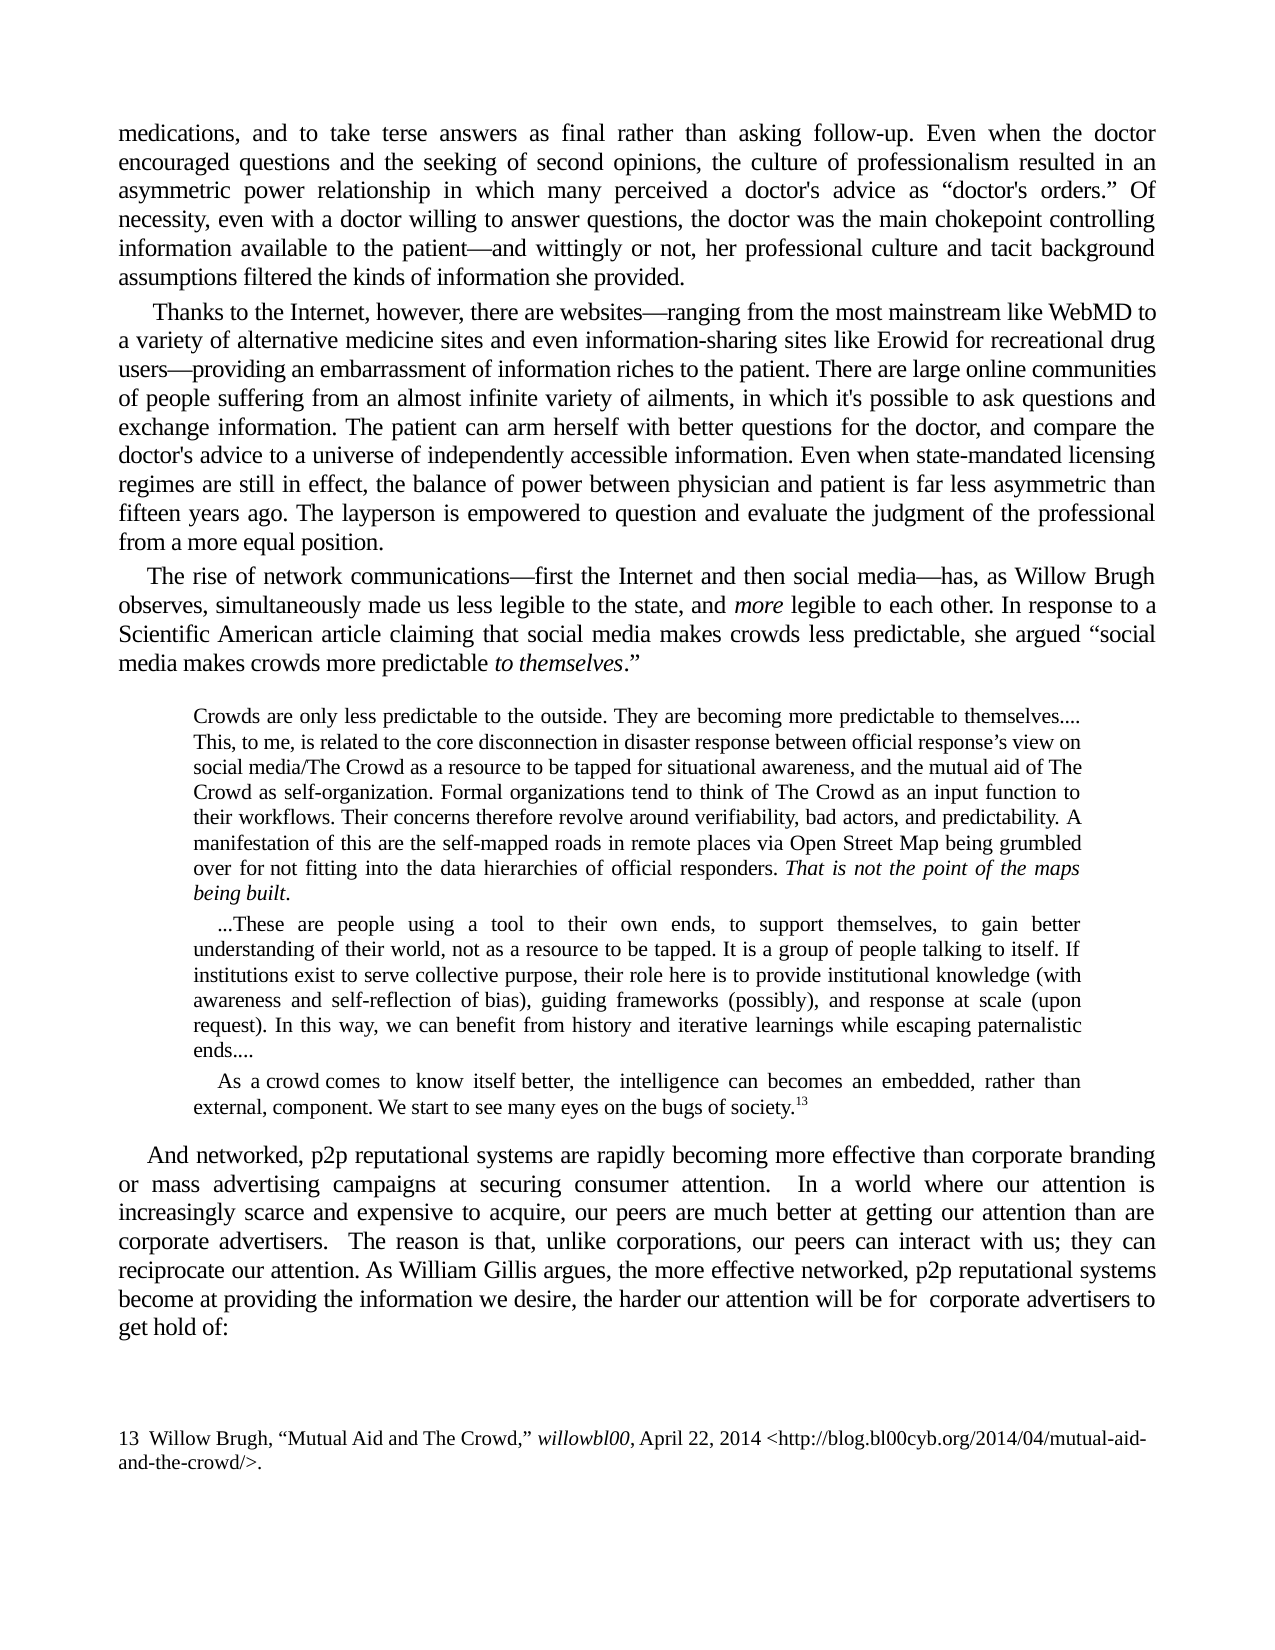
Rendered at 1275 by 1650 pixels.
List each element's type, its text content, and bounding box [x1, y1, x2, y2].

text Crowds are only less predictable to the outside. They are becoming more predictable to themselves.... This, to me, is related to the core disconnection in disaster response between official response’s view on social media/The Crowd as a resource to be tapped for situational awareness, and the mutual aid of The Crowd as self-organization. Formal organizations tend to think of The Crowd as an input function to their workflows. Their concerns therefore revolve around verifiability, bad actors, and predictability. A manifestation of this are the self-mapped roads in remote places via Open Street Map being grumbled over for not fitting into the data hierarchies of official responders. That is not the point of the maps being built. [193, 703, 1082, 905]
text Willow Brugh, “Mutual Aid and The Crowd,” willowbl00, April 22, 2014 <http://blog.bl00cyb.org/2014/04/mutual-aid-and-the-crowd/>. [118, 1426, 1157, 1474]
text As a crowd comes to know itself better, the intelligence can becomes an embedded, rather than external, component. We start to see many eyes on the bugs of society. [193, 1068, 1082, 1119]
text Thanks to the Internet, however, there are websites—ranging from the most mainstream like WebMD to a variety of alternative medicine sites and even information-sharing sites like Erowid for recreational drug users—providing an embarrassment of information riches to the patient. There are large online communities of people suffering from an almost infinite variety of ailments, in which it's possible to ask questions and exchange information. The patient can arm herself with better questions for the doctor, and compare the doctor's advice to a universe of independently accessible information. Even when state-mandated licensing regimes are still in effect, the balance of power between physician and patient is far less asymmetric than fifteen years ago. The layperson is empowered to question and evaluate the judgment of the professional from a more equal position. [118, 297, 1157, 555]
text medications, and to take terse answers as final rather than asking follow-up. Even when the doctor encouraged questions and the seeking of second opinions, the culture of professionalism resulted in an asymmetric power relationship in which many perceived a doctor's advice as “doctor's orders.” Of necessity, even with a doctor willing to answer questions, the doctor was the main chokepoint controlling information available to the patient—and wittingly or not, her professional culture and tacit background assumptions filtered the kinds of information she provided. [118, 118, 1157, 291]
text And networked, p2p reputational systems are rapidly becoming more effective than corporate branding or mass advertising campaigns at securing consumer attention. In a world where our attention is increasingly scarce and expensive to acquire, our peers are much better at getting our attention than are corporate advertisers. The reason is that, unlike corporations, our peers can interact with us; they can reciprocate our attention. As William Gillis argues, the more effective networked, p2p reputational systems become at providing the information we desire, the harder our attention will be for corporate advertisers to get hold of: [118, 1140, 1157, 1341]
text The rise of network communications—first the Internet and then social media—has, as Willow Brugh observes, simultaneously made us less legible to the state, and more legible to each other. In response to a Scientific American article claiming that social media makes crowds less predictable, she argued “social media makes crowds more predictable to themselves.” [118, 561, 1157, 676]
text ...These are people using a tool to their own ends, to support themselves, to gain better understanding of their world, not as a resource to be tapped. It is a group of people talking to itself. If institutions exist to serve collective purpose, their role here is to provide institutional knowledge (with awareness and self-reflection of bias), guiding frameworks (possibly), and response at scale (upon request). In this way, we can benefit from history and iterative learnings while escaping paternalistic ends.... [193, 911, 1082, 1062]
